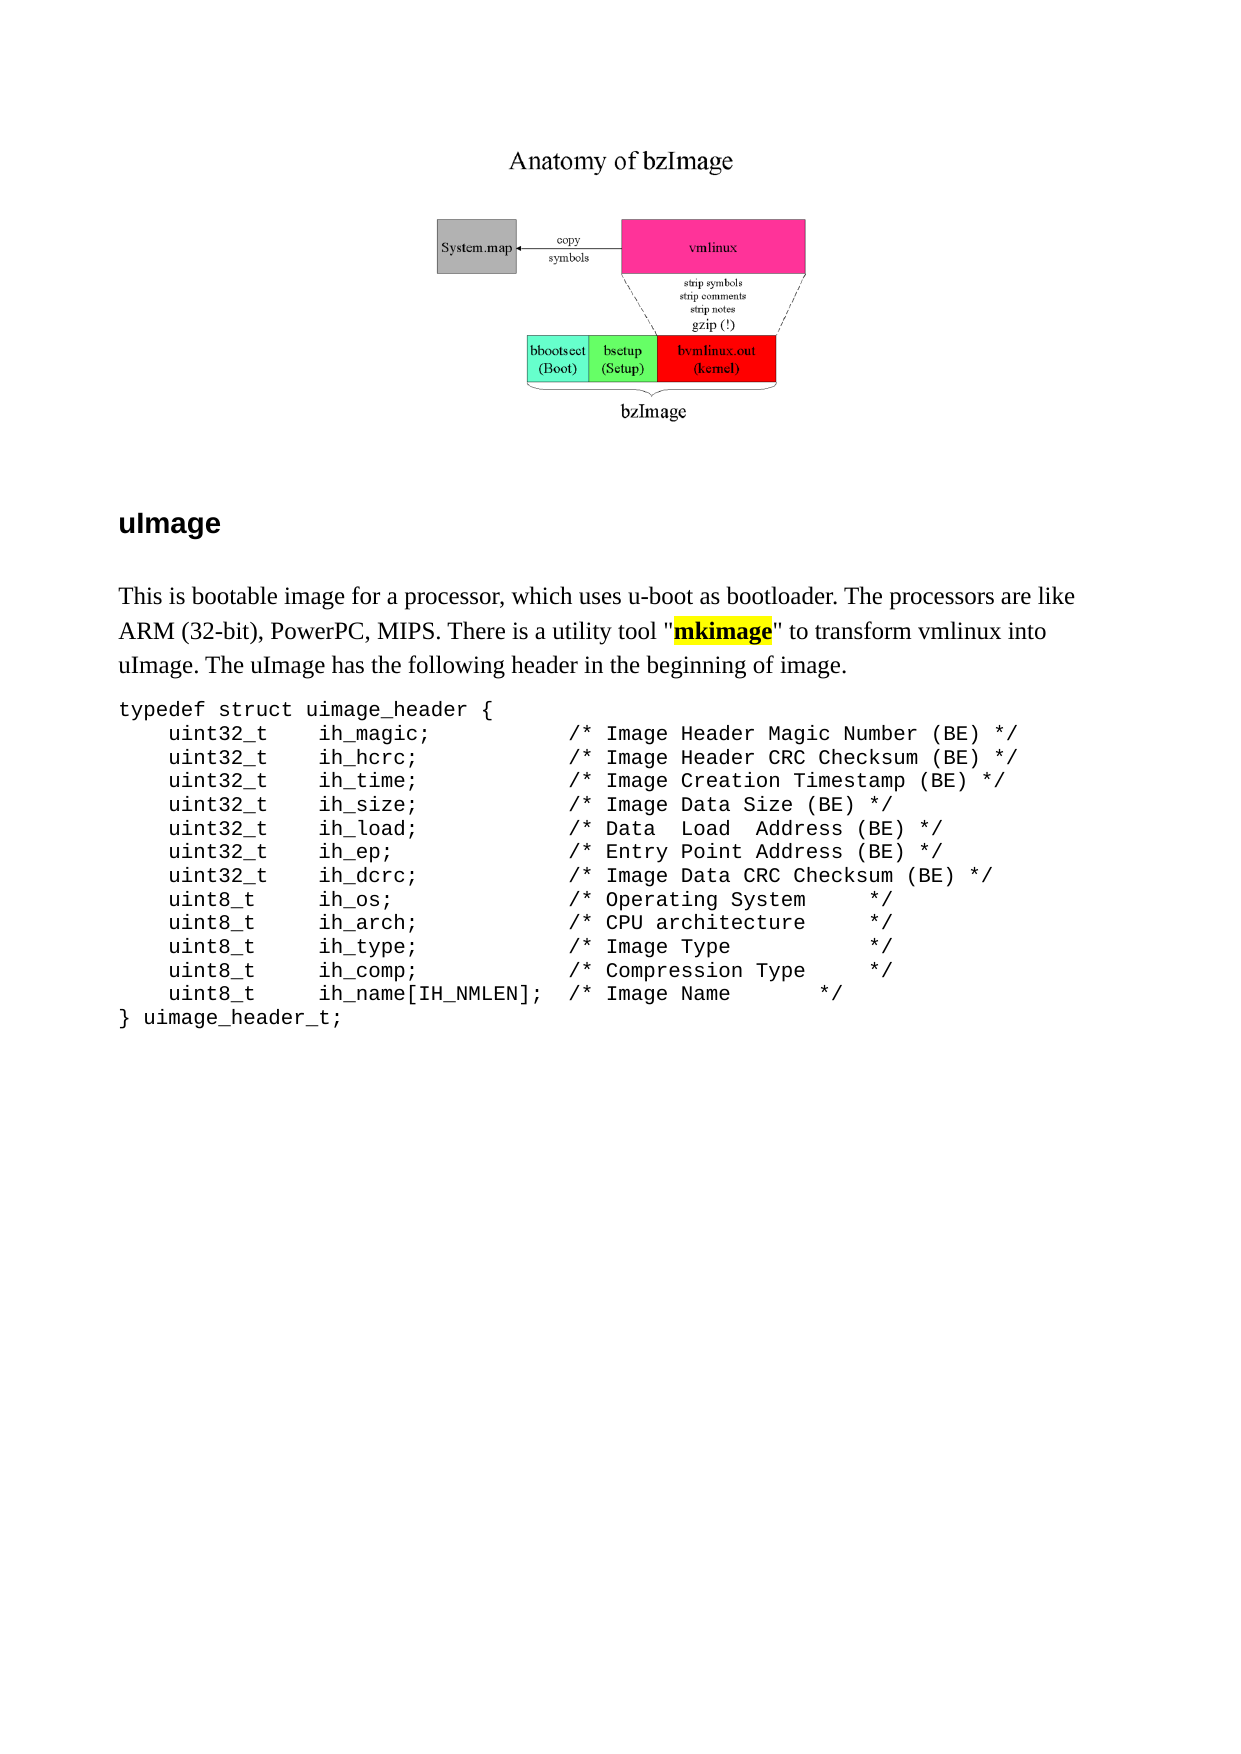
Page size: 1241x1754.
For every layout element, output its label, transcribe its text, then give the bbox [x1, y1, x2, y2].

text uint32_t ih_load; /* Data Load Address (BE) */ [118, 818, 1122, 841]
text uint32_t ih_dcrc; /* Image Data CRC Checksum (BE) */ [118, 865, 1122, 889]
text } uimage_header_t; [118, 1007, 1122, 1031]
text uint8_t ih_name[IH_NMLEN]; /* Image Name */ [118, 983, 1122, 1007]
text uint32_t ih_hcrc; /* Image Header CRC Checksum (BE) */ [118, 747, 1122, 770]
text uint32_t ih_size; /* Image Data Size (BE) */ [118, 794, 1122, 818]
text uint8_t ih_type; /* Image Type */ [118, 936, 1122, 959]
subtitle uImage [118, 506, 1122, 540]
picture [404, 118, 837, 443]
text uint32_t ih_magic; /* Image Header Magic Number (BE) */ [118, 723, 1122, 747]
text uint32_t ih_ep; /* Entry Point Address (BE) */ [118, 841, 1122, 865]
text This is bootable image for a processor, which uses u-boot as bootloader. The processors are like ARM (32-bit), PowerPC, MIPS. There is a utility tool "mkimage" to transform vmlinux into uImage. The uImage has the following header in the beginning of image. [118, 581, 1122, 679]
text uint32_t ih_time; /* Image Creation Timestamp (BE) */ [118, 770, 1122, 794]
text uint8_t ih_arch; /* CPU architecture */ [118, 912, 1122, 936]
text uint8_t ih_comp; /* Compression Type */ [118, 959, 1122, 983]
text typedef struct uimage_header { [118, 699, 1122, 723]
text uint8_t ih_os; /* Operating System */ [118, 889, 1122, 912]
